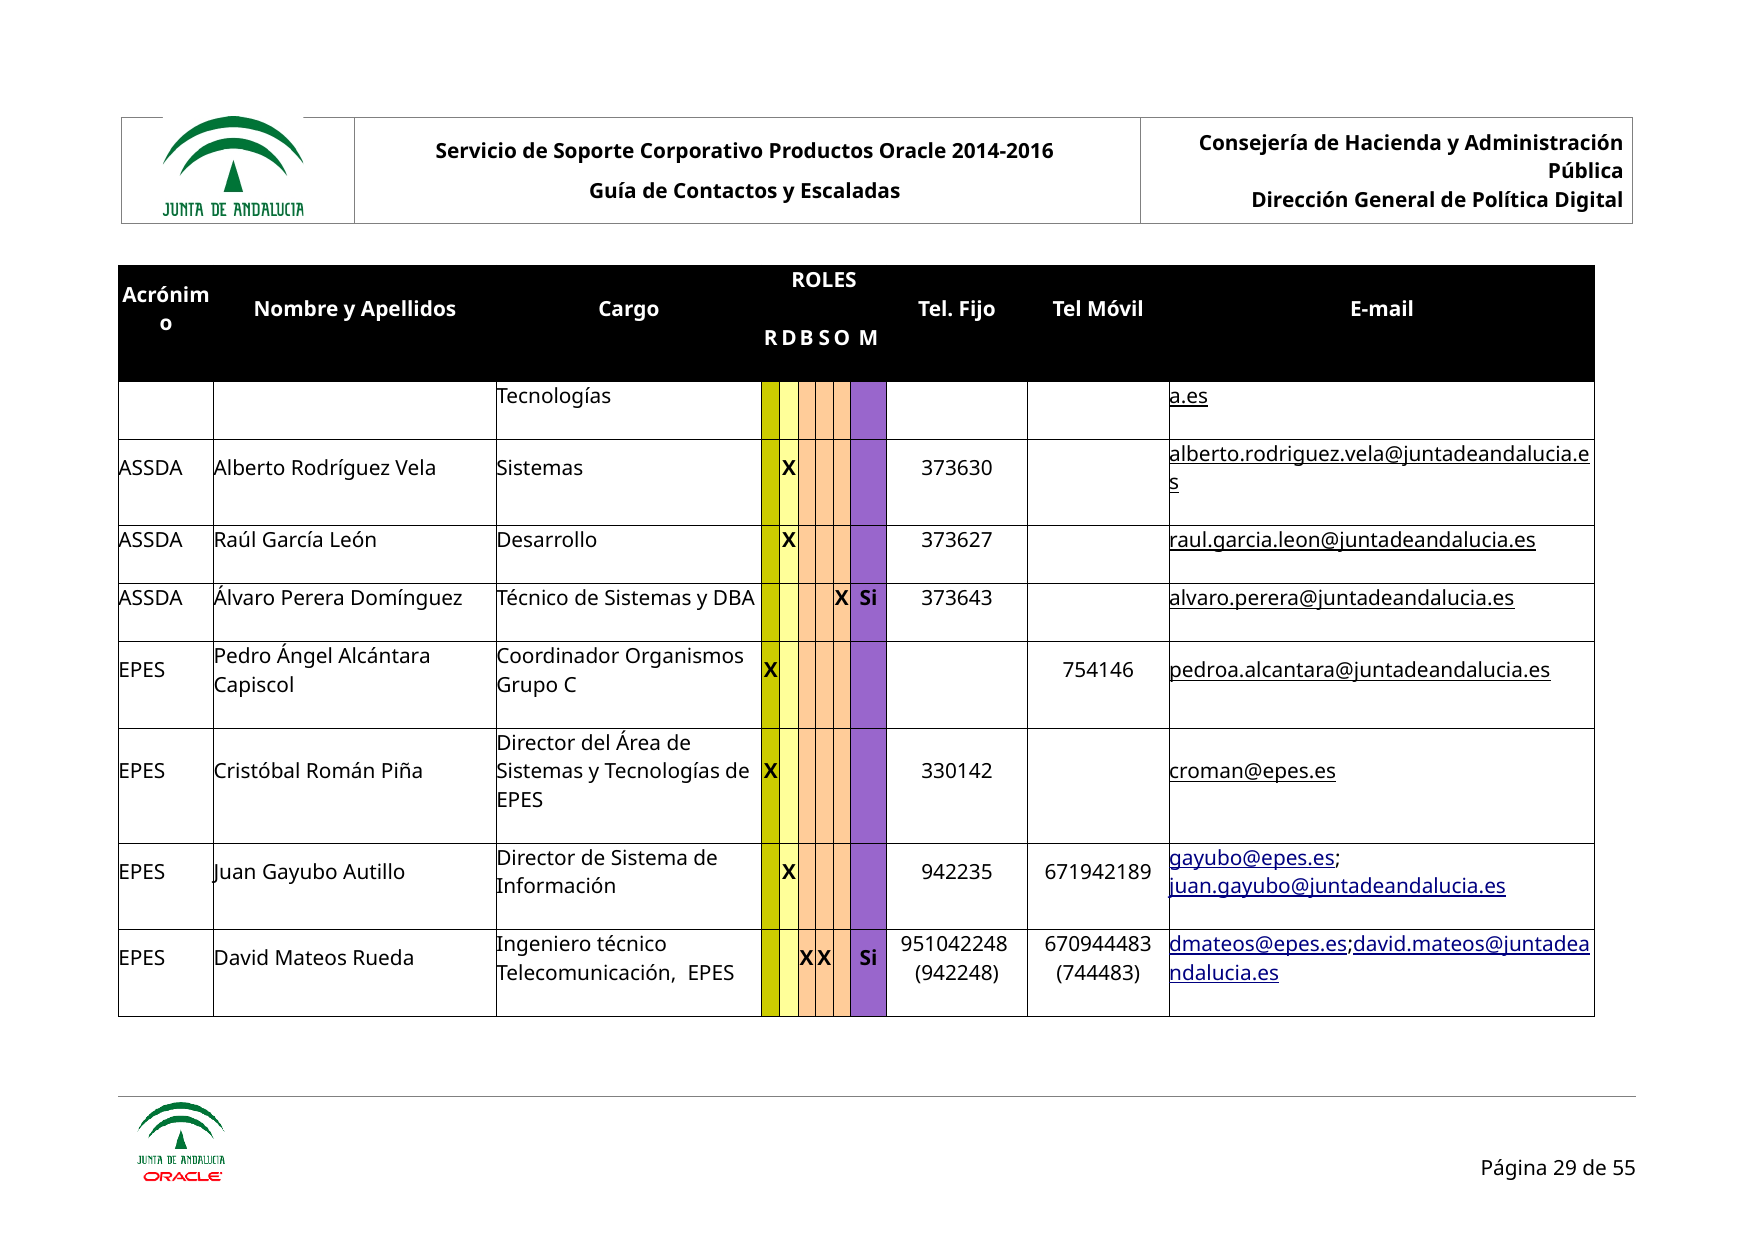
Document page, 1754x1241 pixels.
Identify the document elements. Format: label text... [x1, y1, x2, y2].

table_cell [119, 382, 213, 439]
table_cell [816, 584, 833, 641]
table_header Acrónimo [119, 266, 213, 381]
table_cell X [816, 930, 833, 1016]
table_cell 373643 [887, 584, 1027, 641]
table_cell [887, 382, 1027, 439]
table_cell [780, 729, 798, 843]
table_cell [1028, 440, 1169, 525]
table_cell [799, 440, 815, 525]
table_cell [762, 930, 779, 1016]
table_cell [816, 526, 833, 583]
table_cell gayubo@epes.es; juan.gayubo@juntadeandalucia.es [1170, 844, 1594, 929]
table_cell raul.garcia.leon@juntadeandalucia.es [1170, 526, 1594, 583]
table_cell [834, 382, 850, 439]
table_cell [851, 440, 886, 525]
table_cell a.es [1170, 382, 1594, 439]
table_cell [799, 526, 815, 583]
table_header E-mail [1170, 266, 1594, 381]
table_cell Director del Área de Sistemas y Tecnologías de EPES [497, 729, 761, 843]
table_cell [834, 729, 850, 843]
table_header ROLES [762, 266, 886, 323]
table_cell [214, 382, 496, 439]
table_cell Director de Sistema de Información [497, 844, 761, 929]
table_cell [799, 382, 815, 439]
table_cell croman@epes.es [1170, 729, 1594, 843]
table_cell [1028, 729, 1169, 843]
table_cell ASSDA [119, 526, 213, 583]
table_cell [1028, 382, 1169, 439]
table_cell Álvaro Perera Domínguez [214, 584, 496, 641]
table_cell [780, 642, 798, 728]
table_cell Tecnologías [497, 382, 761, 439]
table_cell [851, 642, 886, 728]
table_cell Si [851, 584, 886, 641]
table_cell X [799, 930, 815, 1016]
table_cell [834, 440, 850, 525]
table_cell 671942189 [1028, 844, 1169, 929]
table_cell O [834, 324, 850, 381]
table_cell [1028, 526, 1169, 583]
table_cell 373630 [887, 440, 1027, 525]
table_cell ASSDA [119, 440, 213, 525]
table_cell [780, 584, 798, 641]
table_cell [851, 382, 886, 439]
table_cell [799, 642, 815, 728]
table_cell alvaro.perera@juntadeandalucia.es [1170, 584, 1594, 641]
table_cell [834, 526, 850, 583]
table_cell B [799, 324, 815, 381]
table_cell [762, 526, 779, 583]
table_cell [834, 930, 850, 1016]
table_cell X [780, 844, 798, 929]
table_cell [799, 584, 815, 641]
table_cell X [762, 642, 779, 728]
table_cell EPES [119, 844, 213, 929]
table_cell Técnico de Sistemas y DBA [497, 584, 761, 641]
table_cell Sistemas [497, 440, 761, 525]
table_cell [762, 382, 779, 439]
table_cell [762, 584, 779, 641]
table_cell [816, 440, 833, 525]
table_cell 754146 [1028, 642, 1169, 728]
table_cell Juan Gayubo Autillo [214, 844, 496, 929]
table_cell Ingeniero técnico Telecomunicación, EPES [497, 930, 761, 1016]
table_cell X [762, 729, 779, 843]
table_header Nombre y Apellidos [214, 266, 496, 381]
table_cell pedroa.alcantara@juntadeandalucia.es [1170, 642, 1594, 728]
table_cell EPES [119, 930, 213, 1016]
table_cell R [762, 324, 779, 381]
picture [135, 1102, 226, 1185]
table_cell [816, 642, 833, 728]
table_cell [762, 844, 779, 929]
table_cell [762, 440, 779, 525]
table_cell [816, 382, 833, 439]
table_cell Si [851, 930, 886, 1016]
table_cell Cristóbal Román Piña [214, 729, 496, 843]
table_cell [851, 526, 886, 583]
table_header Cargo [497, 266, 761, 381]
table_cell [851, 729, 886, 843]
table_cell 951042248 (942248) [887, 930, 1027, 1016]
table_cell Alberto Rodríguez Vela [214, 440, 496, 525]
table_cell 373627 [887, 526, 1027, 583]
table_cell [834, 642, 850, 728]
table_cell [816, 844, 833, 929]
table_cell [816, 729, 833, 843]
table_cell [1028, 584, 1169, 641]
table_cell Raúl García León [214, 526, 496, 583]
table_cell alberto.rodriguez.vela@juntadeandalucia.es [1170, 440, 1594, 525]
table_cell X [780, 526, 798, 583]
table_cell Coordinador Organismos Grupo C [497, 642, 761, 728]
table_cell Pedro Ángel Alcántara Capiscol [214, 642, 496, 728]
table_cell S [816, 324, 833, 381]
table_cell [851, 844, 886, 929]
table_cell 330142 [887, 729, 1027, 843]
table_cell [834, 844, 850, 929]
table_cell Desarrollo [497, 526, 761, 583]
table_cell [799, 729, 815, 843]
table_cell [780, 382, 798, 439]
table_header Tel. Fijo [887, 266, 1027, 381]
table_cell X [834, 584, 850, 641]
table_cell [799, 844, 815, 929]
table_cell dmateos@epes.es;david.mateos@juntadeandalucia.es [1170, 930, 1594, 1016]
table_cell EPES [119, 729, 213, 843]
table_cell [780, 930, 798, 1016]
table_cell EPES [119, 642, 213, 728]
table_header Tel Móvil [1028, 266, 1169, 381]
table_cell 670944483 (744483) [1028, 930, 1169, 1016]
table_cell M [851, 324, 886, 381]
table_cell ASSDA [119, 584, 213, 641]
picture [162, 116, 304, 216]
table_cell [887, 642, 1027, 728]
table_cell David Mateos Rueda [214, 930, 496, 1016]
table_cell D [780, 324, 798, 381]
table_cell X [780, 440, 798, 525]
table_cell 942235 [887, 844, 1027, 929]
